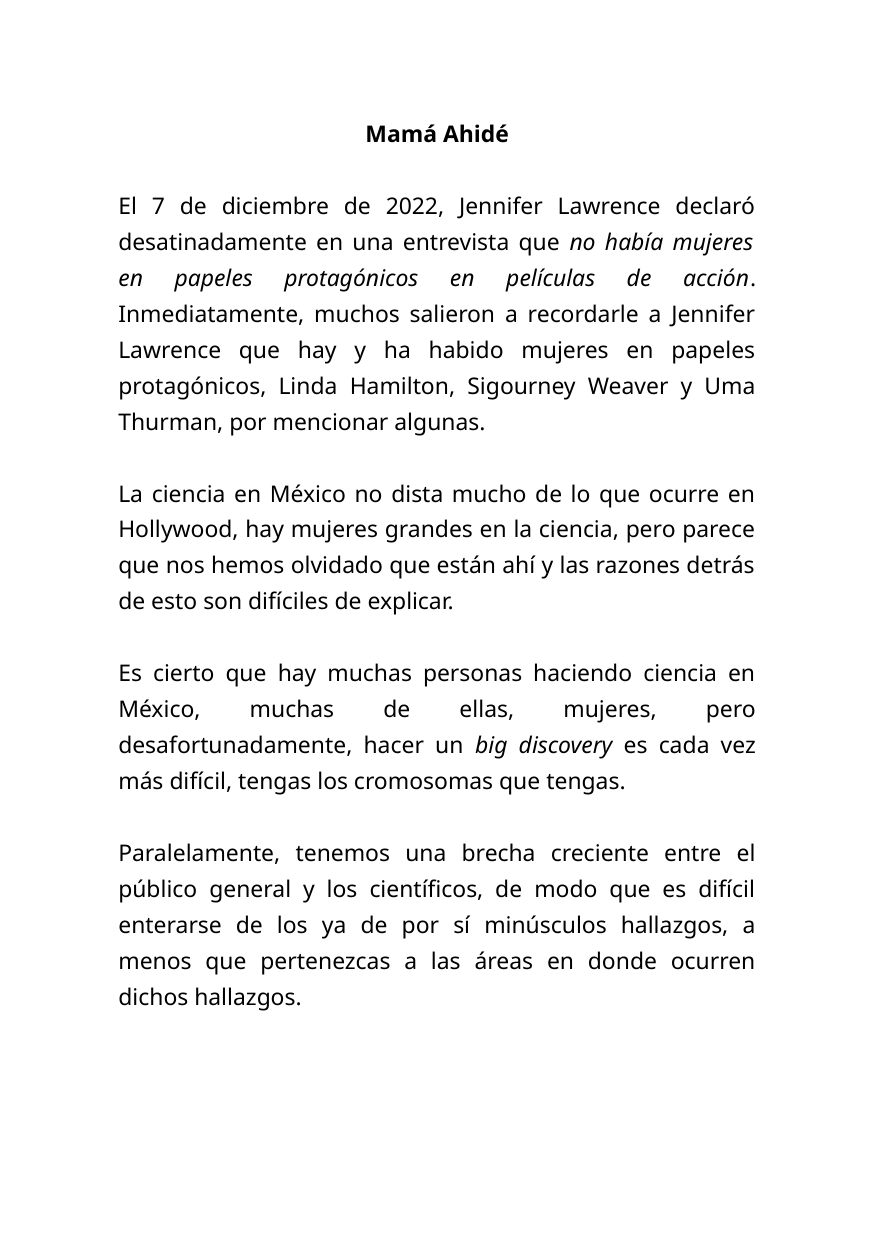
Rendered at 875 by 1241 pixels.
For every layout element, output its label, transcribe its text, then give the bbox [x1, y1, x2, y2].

text La ciencia en México no dista mucho de lo que ocurre en Hollywood, hay mujeres grandes en la ciencia, pero parece que nos hemos olvidado que están ahí y las razones detrás de esto son difíciles de explicar. [118, 477, 756, 617]
text Paralelamente, tenemos una brecha creciente entre el público general y los científicos, de modo que es difícil enterarse de los ya de por sí minúsculos hallazgos, a menos que pertenezcas a las áreas en donde ocurren dichos hallazgos. [118, 837, 756, 1012]
text Mamá Ahidé [118, 118, 756, 149]
text Es cierto que hay muchas personas haciendo ciencia en México, muchas de ellas, mujeres, pero desafortunadamente, hacer un big discovery es cada vez más difícil, tengas los cromosomas que tengas. [118, 657, 756, 796]
text El 7 de diciembre de 2022, Jennifer Lawrence declaró desatinadamente en una entrevista que no había mujeres en papeles protagónicos en películas de acción. Inmediatamente, muchos salieron a recordarle a Jennifer Lawrence que hay y ha habido mujeres en papeles protagónicos, Linda Hamilton, Sigourney Weaver y Uma Thurman, por mencionar algunas. [118, 190, 756, 437]
